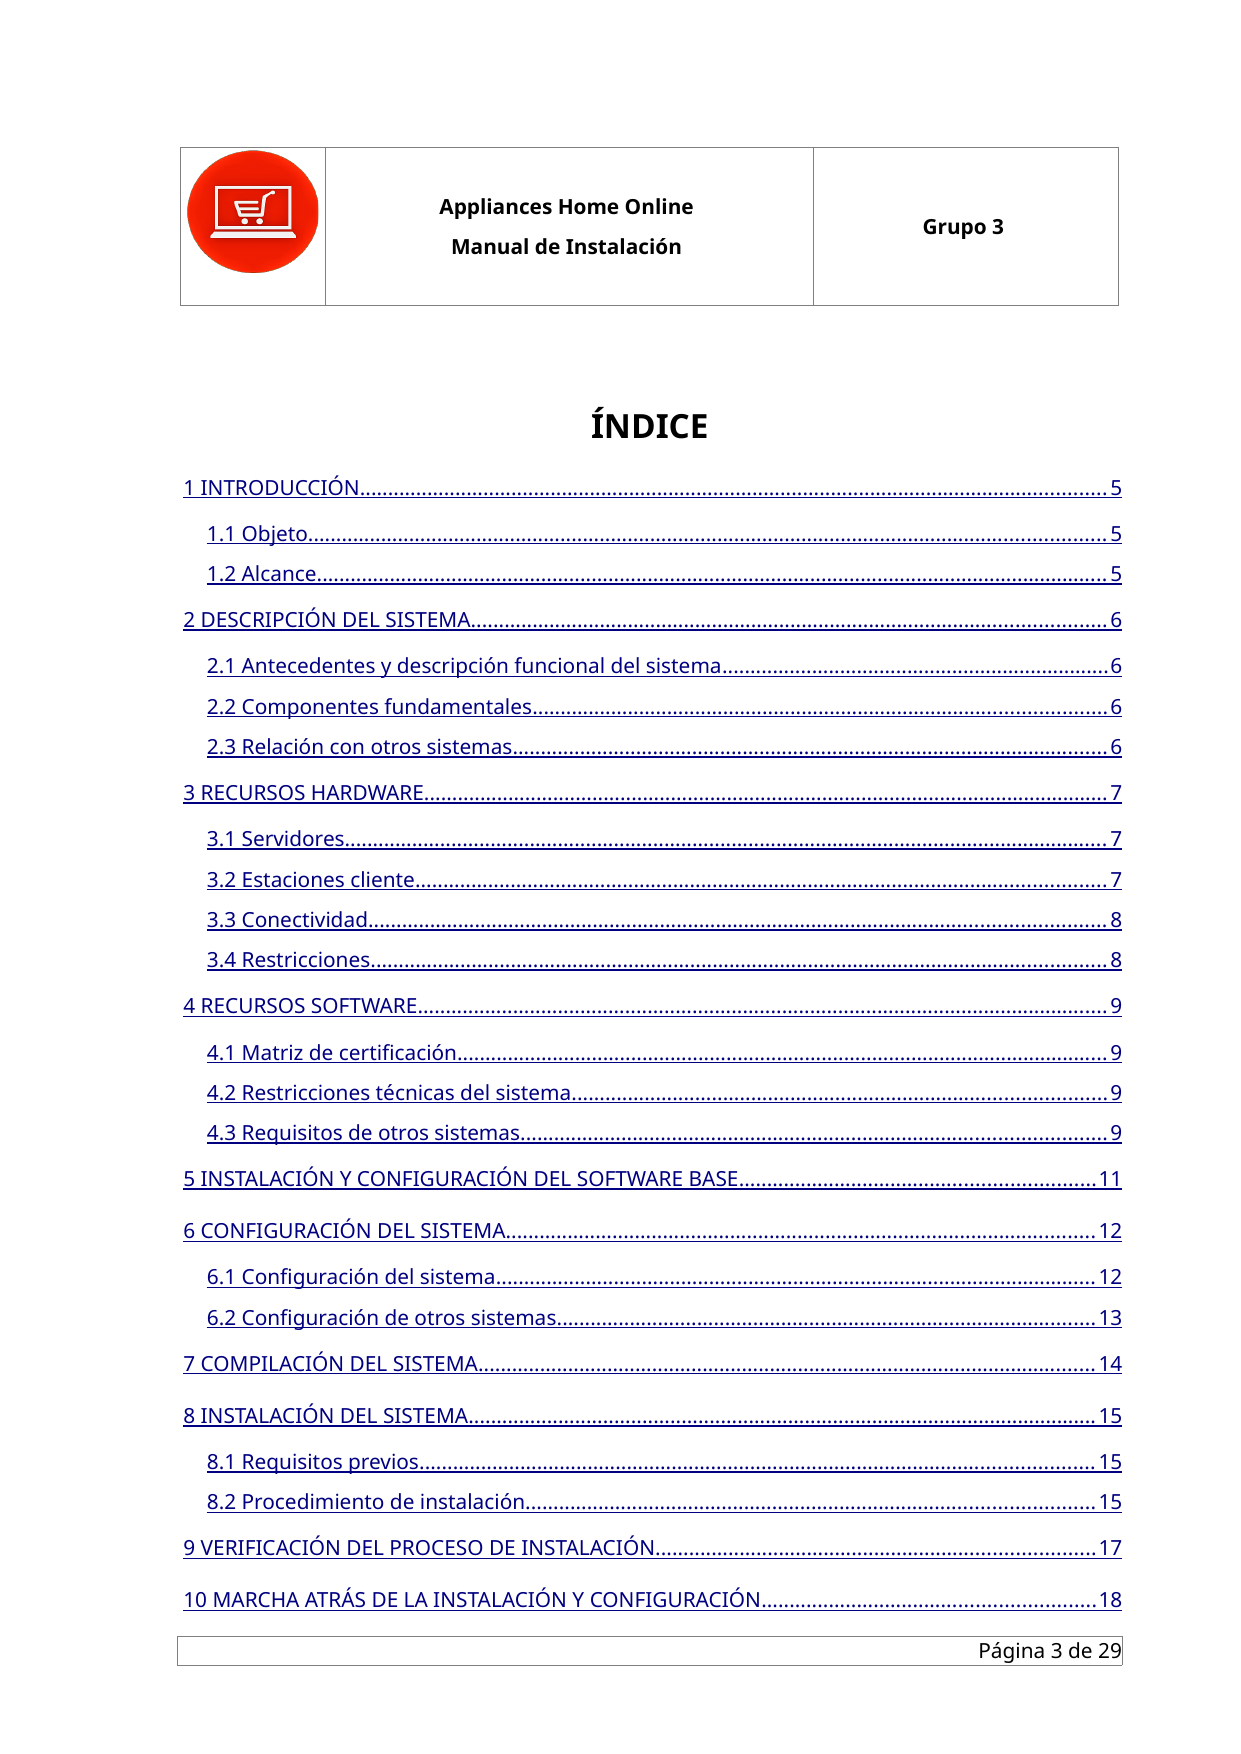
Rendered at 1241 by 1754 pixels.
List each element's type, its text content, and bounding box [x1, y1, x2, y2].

text 3.4 Restricciones 8 [207, 945, 1122, 969]
text 10 MARCHA ATRÁS DE LA INSTALACIÓN Y CONFIGURACIÓN 18 [183, 1586, 1122, 1610]
text 3.3 Conectividad 8 [207, 905, 1122, 929]
text 4.3 Requisitos de otros sistemas 9 [207, 1118, 1122, 1142]
text 2.2 Componentes fundamentales 6 [207, 692, 1122, 716]
text 1 INTRODUCCIÓN 5 [183, 473, 1122, 497]
text 2.1 Antecedentes y descripción funcional del sistema 6 [207, 651, 1122, 676]
text 1.1 Objeto 5 [207, 519, 1122, 543]
text 8 INSTALACIÓN DEL SISTEMA 15 [183, 1401, 1122, 1425]
text 4.1 Matriz de certificación 9 [207, 1038, 1122, 1062]
text 8.2 Procedimiento de instalación 15 [207, 1487, 1122, 1512]
text 8.1 Requisitos previos 15 [207, 1447, 1122, 1471]
text 6.2 Configuración de otros sistemas 13 [207, 1303, 1122, 1327]
text 9 VERIFICACIÓN DEL PROCESO DE INSTALACIÓN 17 [183, 1533, 1122, 1558]
text 3.1 Servidores 7 [207, 824, 1122, 848]
text 1.2 Alcance 5 [207, 559, 1122, 583]
text 2 DESCRIPCIÓN DEL SISTEMA 6 [183, 605, 1122, 629]
subtitle ÍNDICE [177, 403, 1122, 448]
text 4.2 Restricciones técnicas del sistema 9 [207, 1078, 1122, 1102]
text 6.1 Configuración del sistema 12 [207, 1262, 1122, 1287]
text 4 RECURSOS SOFTWARE 9 [183, 991, 1122, 1016]
text 5 INSTALACIÓN Y CONFIGURACIÓN DEL SOFTWARE BASE 11 [183, 1164, 1122, 1188]
text 7 COMPILACIÓN DEL SISTEMA 14 [183, 1349, 1122, 1373]
text 2.3 Relación con otros sistemas 6 [207, 732, 1122, 756]
text 3 RECURSOS HARDWARE 7 [183, 778, 1122, 802]
text 3.2 Estaciones cliente 7 [207, 865, 1122, 889]
text 6 CONFIGURACIÓN DEL SISTEMA 12 [183, 1216, 1122, 1241]
